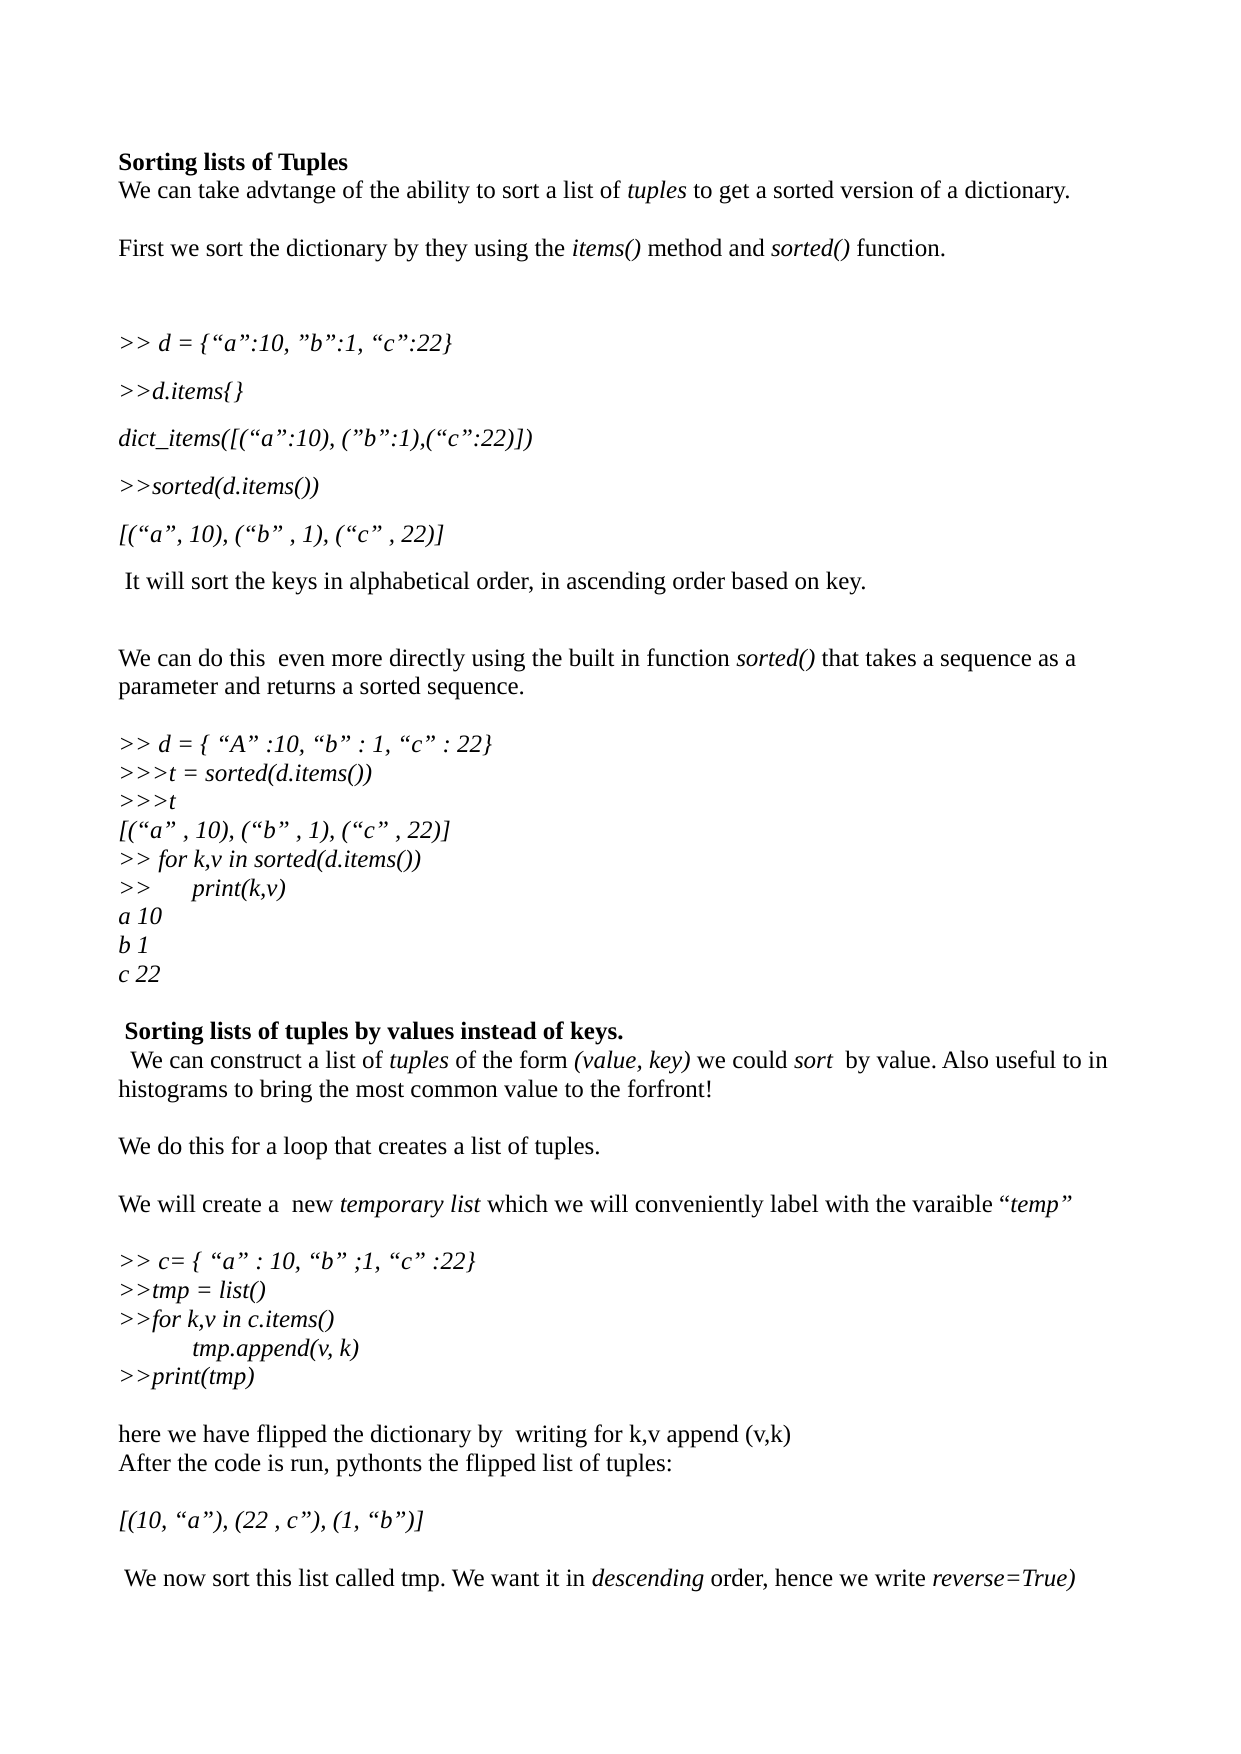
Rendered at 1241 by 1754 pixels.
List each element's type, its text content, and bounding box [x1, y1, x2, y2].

text After the code is run, pythonts the flipped list of tuples: [118, 1448, 1122, 1476]
text >> c= { “a” : 10, “b” ;1, “c” :22} [118, 1246, 1122, 1275]
text First we sort the dictionary by they using the items() method and sorted() function. [118, 233, 1122, 262]
text c 22 [118, 959, 1122, 988]
text Sorting lists of Tuples [118, 147, 1122, 176]
text We can take advtange of the ability to sort a list of tuples to get a sorted version of a dictionary. [118, 176, 1122, 204]
text >> print(k,v) [118, 873, 1122, 901]
text >>print(tmp) [118, 1361, 1122, 1390]
text >>for k,v in c.items() [118, 1304, 1122, 1333]
text >> d = { “A” :10, “b” : 1, “c” : 22} [118, 729, 1122, 758]
text We do this for a loop that creates a list of tuples. [118, 1131, 1122, 1160]
text >>sorted(d.items()) [118, 471, 1122, 500]
text It will sort the keys in alphabetical order, in ascending order based on key. [118, 566, 1122, 595]
text [(“a” , 10), (“b” , 1), (“c” , 22)] [118, 815, 1122, 844]
text We can do this even more directly using the built in function sorted() that takes a sequence as a parameter and returns a sorted sequence. [118, 643, 1122, 700]
text Sorting lists of tuples by values instead of keys. [118, 1016, 1122, 1045]
text We will create a new temporary list which we will conveniently label with the varaible “temp” [118, 1189, 1122, 1218]
text We can construct a list of tuples of the form (value, key) we could sort by value. Also useful to in histograms to bring the most common value to the forfront! [118, 1045, 1122, 1103]
text here we have flipped the dictionary by writing for k,v append (v,k) [118, 1419, 1122, 1448]
text We now sort this list called tmp. We want it in descending order, hence we write reverse=True) [118, 1563, 1122, 1591]
text tmp.append(v, k) [118, 1333, 1122, 1361]
text b 1 [118, 930, 1122, 959]
text >>d.items{} [118, 376, 1122, 405]
text >> d = {“a”:10, ”b”:1, “c”:22} [118, 328, 1122, 357]
text a 10 [118, 901, 1122, 930]
text >> for k,v in sorted(d.items()) [118, 844, 1122, 873]
text [(10, “a”), (22 , c”), (1, “b”)] [118, 1505, 1122, 1534]
text dict_items([(“a”:10), (”b”:1),(“c”:22)]) [118, 423, 1122, 452]
text >>>t = sorted(d.items()) [118, 758, 1122, 786]
text >>>t [118, 786, 1122, 815]
text >>tmp = list() [118, 1275, 1122, 1304]
text [(“a”, 10), (“b” , 1), (“c” , 22)] [118, 519, 1122, 547]
